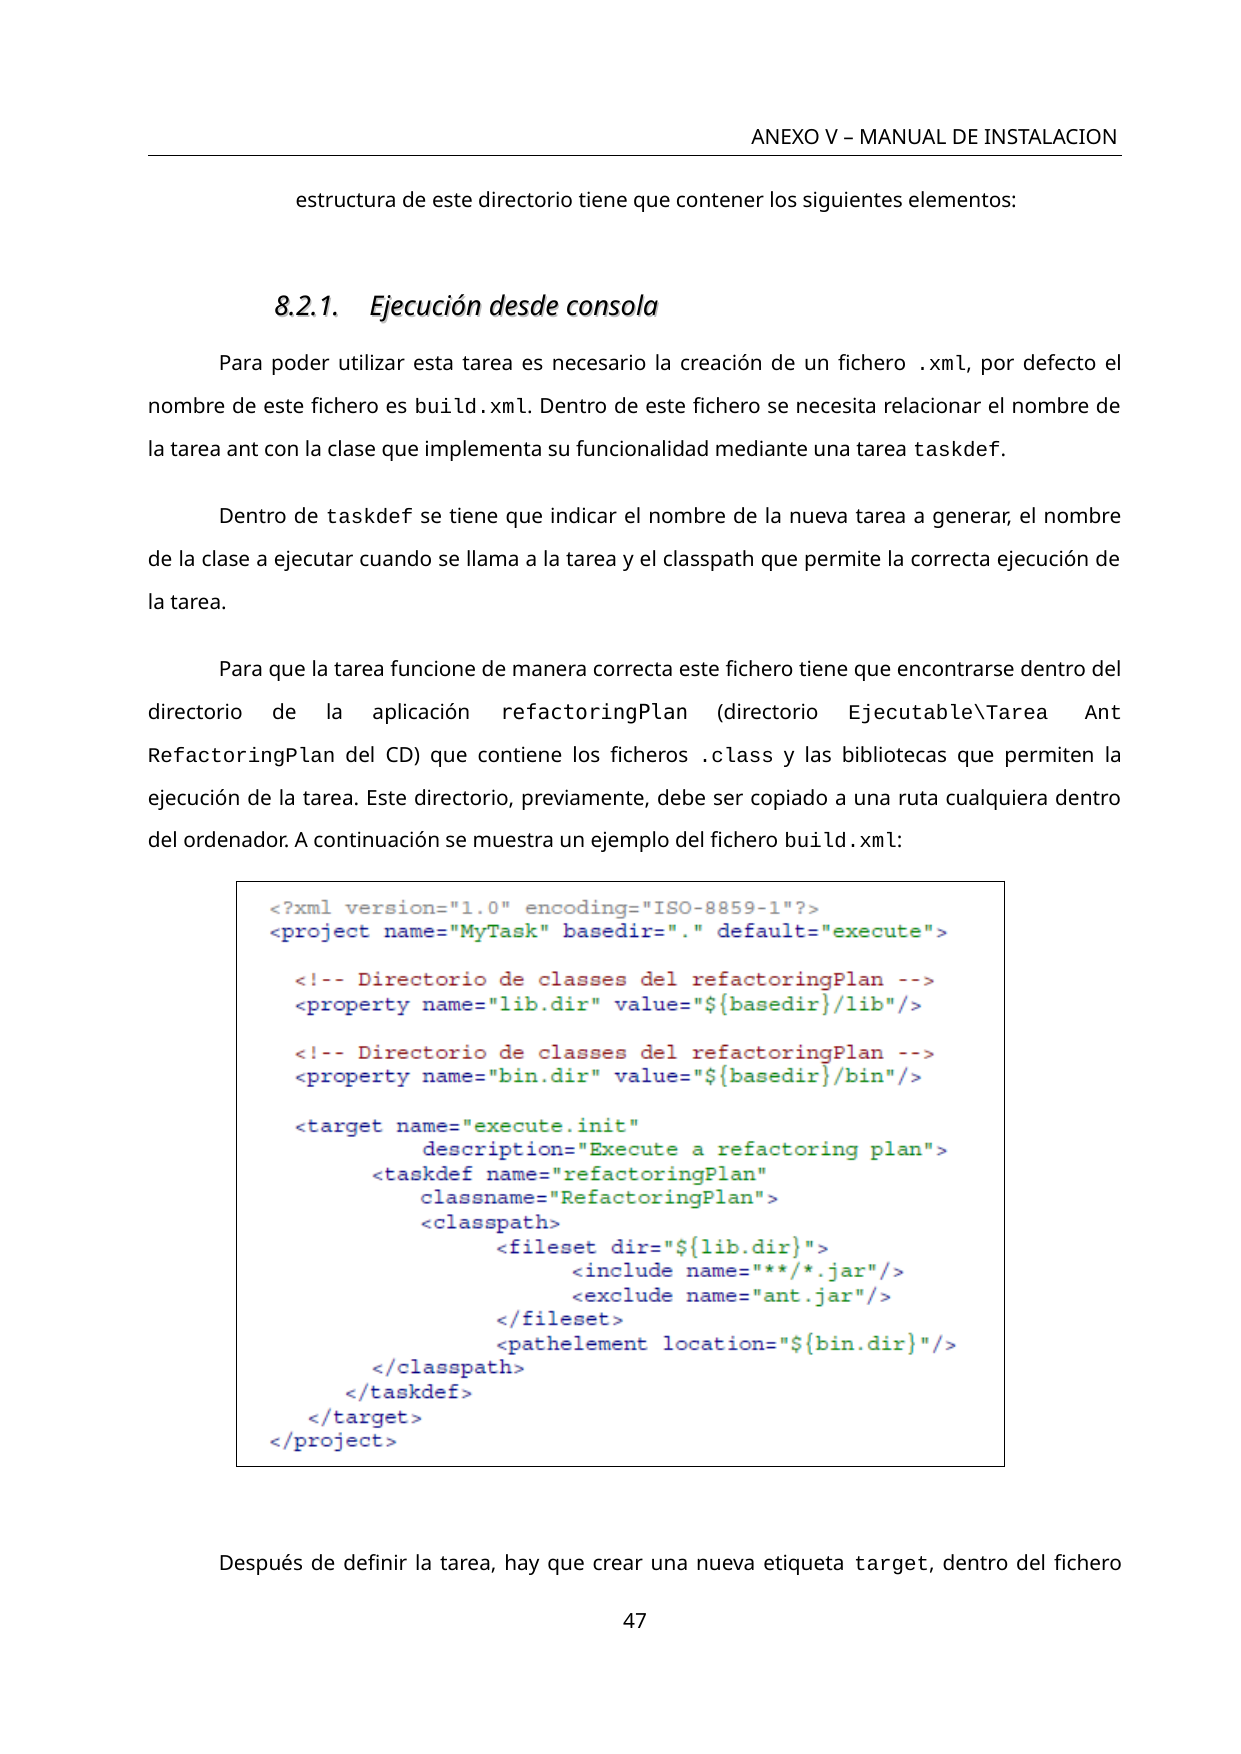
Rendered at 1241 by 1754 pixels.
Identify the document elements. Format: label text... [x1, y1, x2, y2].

text Para poder utilizar esta tarea es necesario la creación de un fichero .xml, por defecto el nombre de este fichero es build.xml. Dentro de este fichero se necesita relacionar el nombre de la tarea ant con la clase que implementa su funcionalidad mediante una tarea taskdef. [148, 348, 1122, 462]
text Para que la tarea funcione de manera correcta este fichero tiene que encontrarse dentro del directorio de la aplicación refactoringPlan (directorio Ejecutable\Tarea Ant RefactoringPlan del CD) que contiene los ficheros .class y las bibliotecas que permiten la ejecución de la tarea. Este directorio, previamente, debe ser copiado a una ruta cualquiera dentro del ordenador. A continuación se muestra un ejemplo del fichero build.xml: [148, 654, 1122, 854]
text Dentro de taskdef se tiene que indicar el nombre de la nueva tarea a generar, el nombre de la clase a ejecutar cuando se llama a la tarea y el classpath que permite la correcta ejecución de la tarea. [148, 502, 1122, 615]
subtitle Ejecución desde consola [339, 287, 1122, 323]
list estructura de este directorio tiene que contener los siguientes elementos: [258, 185, 1122, 213]
text Después de definir la tarea, hay que crear una nueva etiqueta target, dentro del fichero [148, 1548, 1122, 1577]
